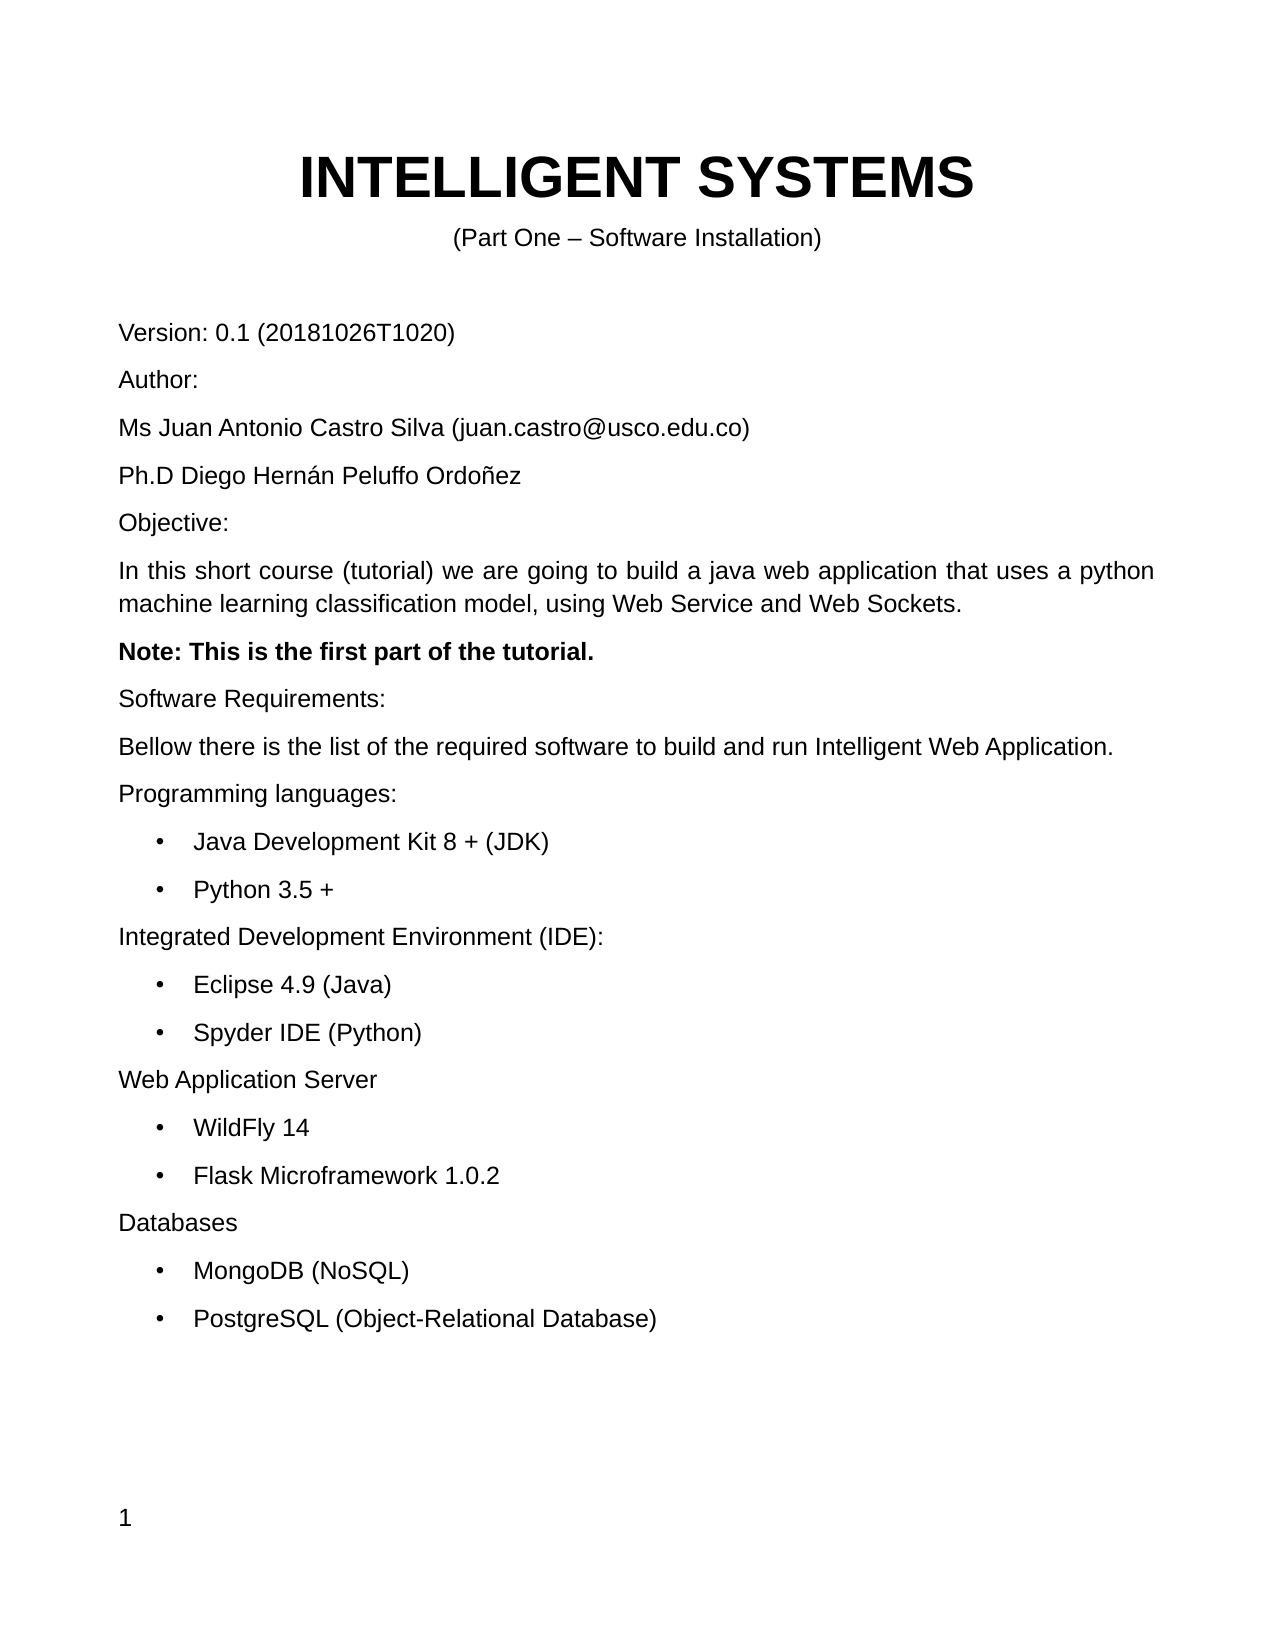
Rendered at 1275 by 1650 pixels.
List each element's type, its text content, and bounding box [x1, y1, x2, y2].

list Eclipse 4.9 (Java) [156, 970, 1157, 999]
text Databases [118, 1208, 1157, 1237]
text Integrated Development Environment (IDE): [118, 922, 1157, 951]
text Ph.D Diego Hernán Peluffo Ordoñez [118, 461, 1157, 489]
text In this short course (tutorial) we are going to build a java web application that uses a python machine learning classification model, using Web Service and Web Sockets. [118, 556, 1157, 618]
list MongoDB (NoSQL) [156, 1256, 1157, 1285]
text Note: This is the first part of the tutorial. [118, 637, 1157, 665]
text Author: [118, 366, 1157, 394]
list Flask Microframework 1.0.2 [156, 1161, 1157, 1189]
text Objective: [118, 508, 1157, 537]
text Version: 0.1 (20181026T1020) [118, 318, 1157, 347]
title INTELLIGENT SYSTEMS [118, 143, 1157, 210]
text Programming languages: [118, 779, 1157, 808]
text Software Requirements: [118, 684, 1157, 713]
list Java Development Kit 8 + (JDK) [156, 827, 1157, 856]
text Ms Juan Antonio Castro Silva (juan.castro@usco.edu.co) [118, 413, 1157, 442]
text Bellow there is the list of the required software to build and run Intelligent Web Application. [118, 732, 1157, 761]
list WildFly 14 [156, 1113, 1157, 1142]
list Python 3.5 + [156, 875, 1157, 903]
list Spyder IDE (Python) [156, 1018, 1157, 1047]
text (Part One – Software Installation) [118, 223, 1157, 251]
list PostgreSQL (Object-Relational Database) [156, 1304, 1157, 1333]
text Web Application Server [118, 1065, 1157, 1094]
